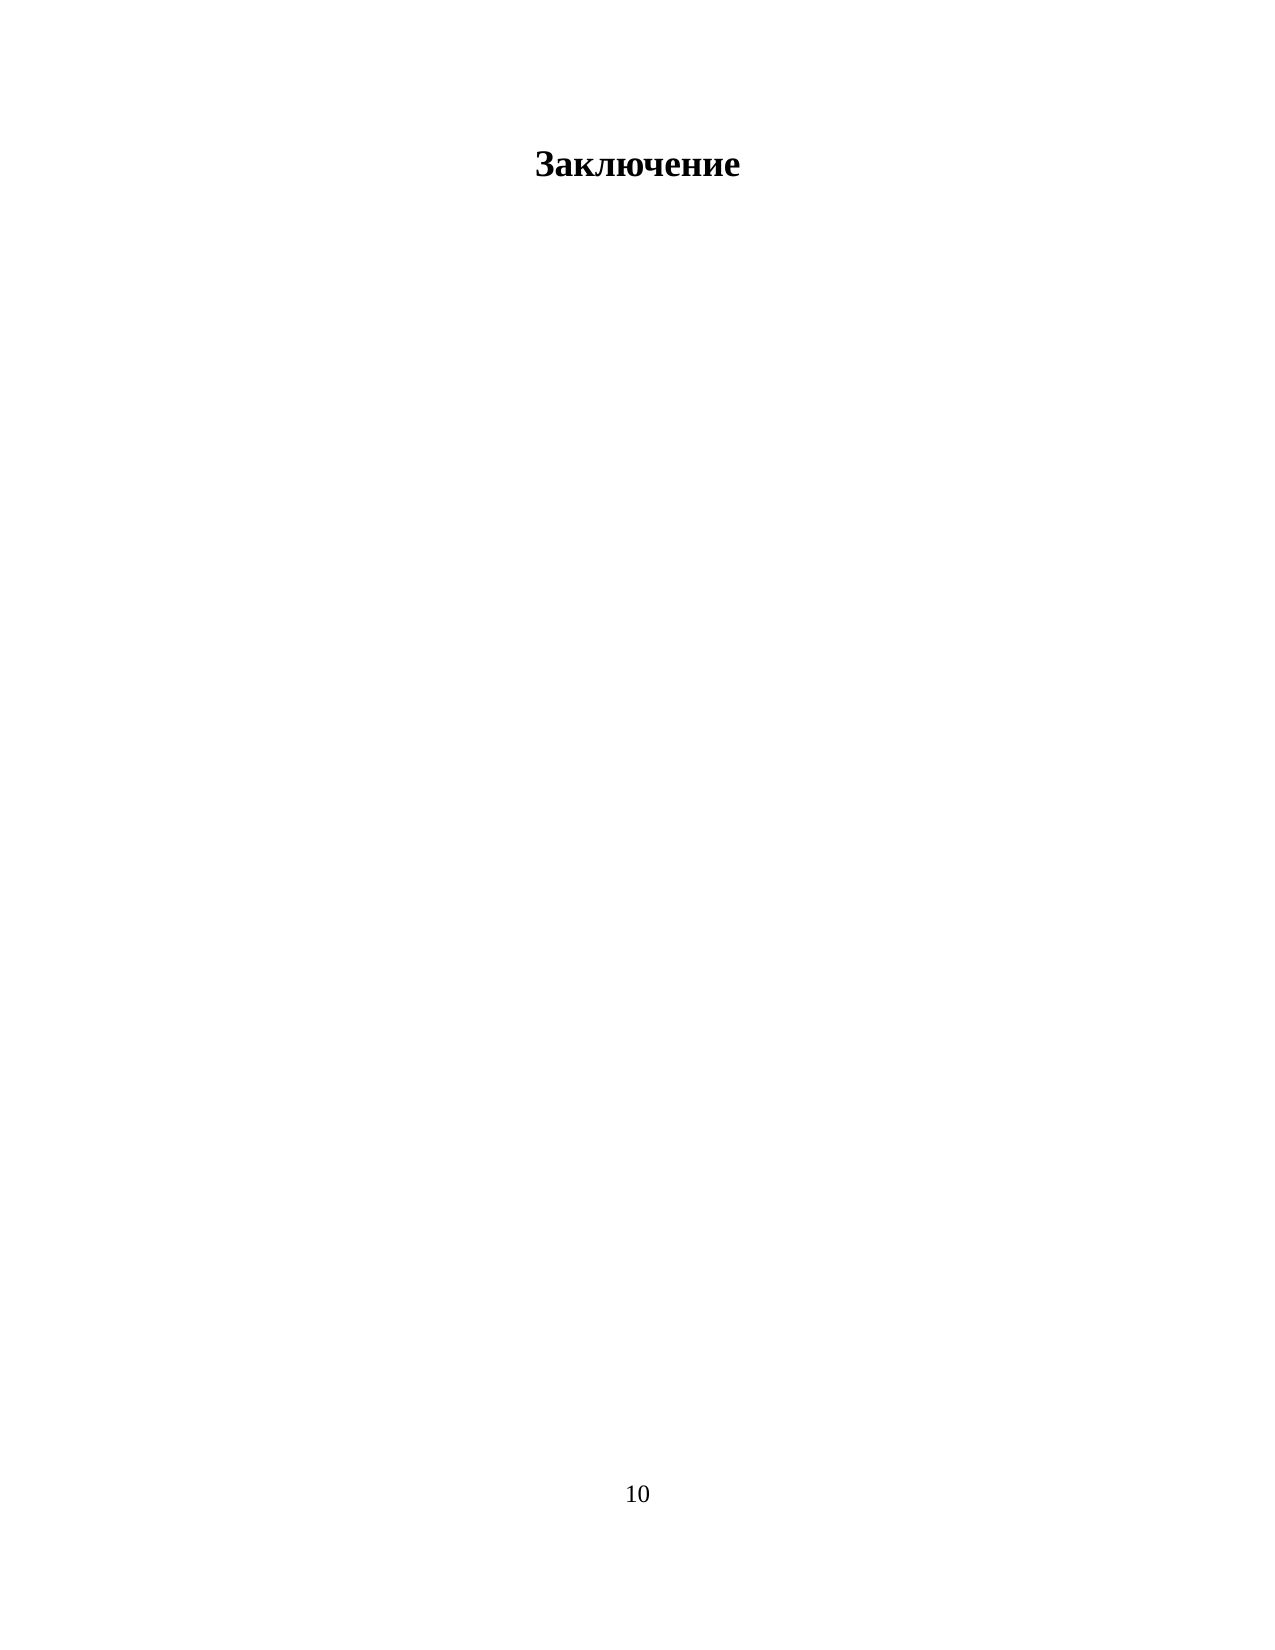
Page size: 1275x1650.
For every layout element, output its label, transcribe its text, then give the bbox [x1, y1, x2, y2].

subtitle Заключение [118, 142, 1157, 185]
